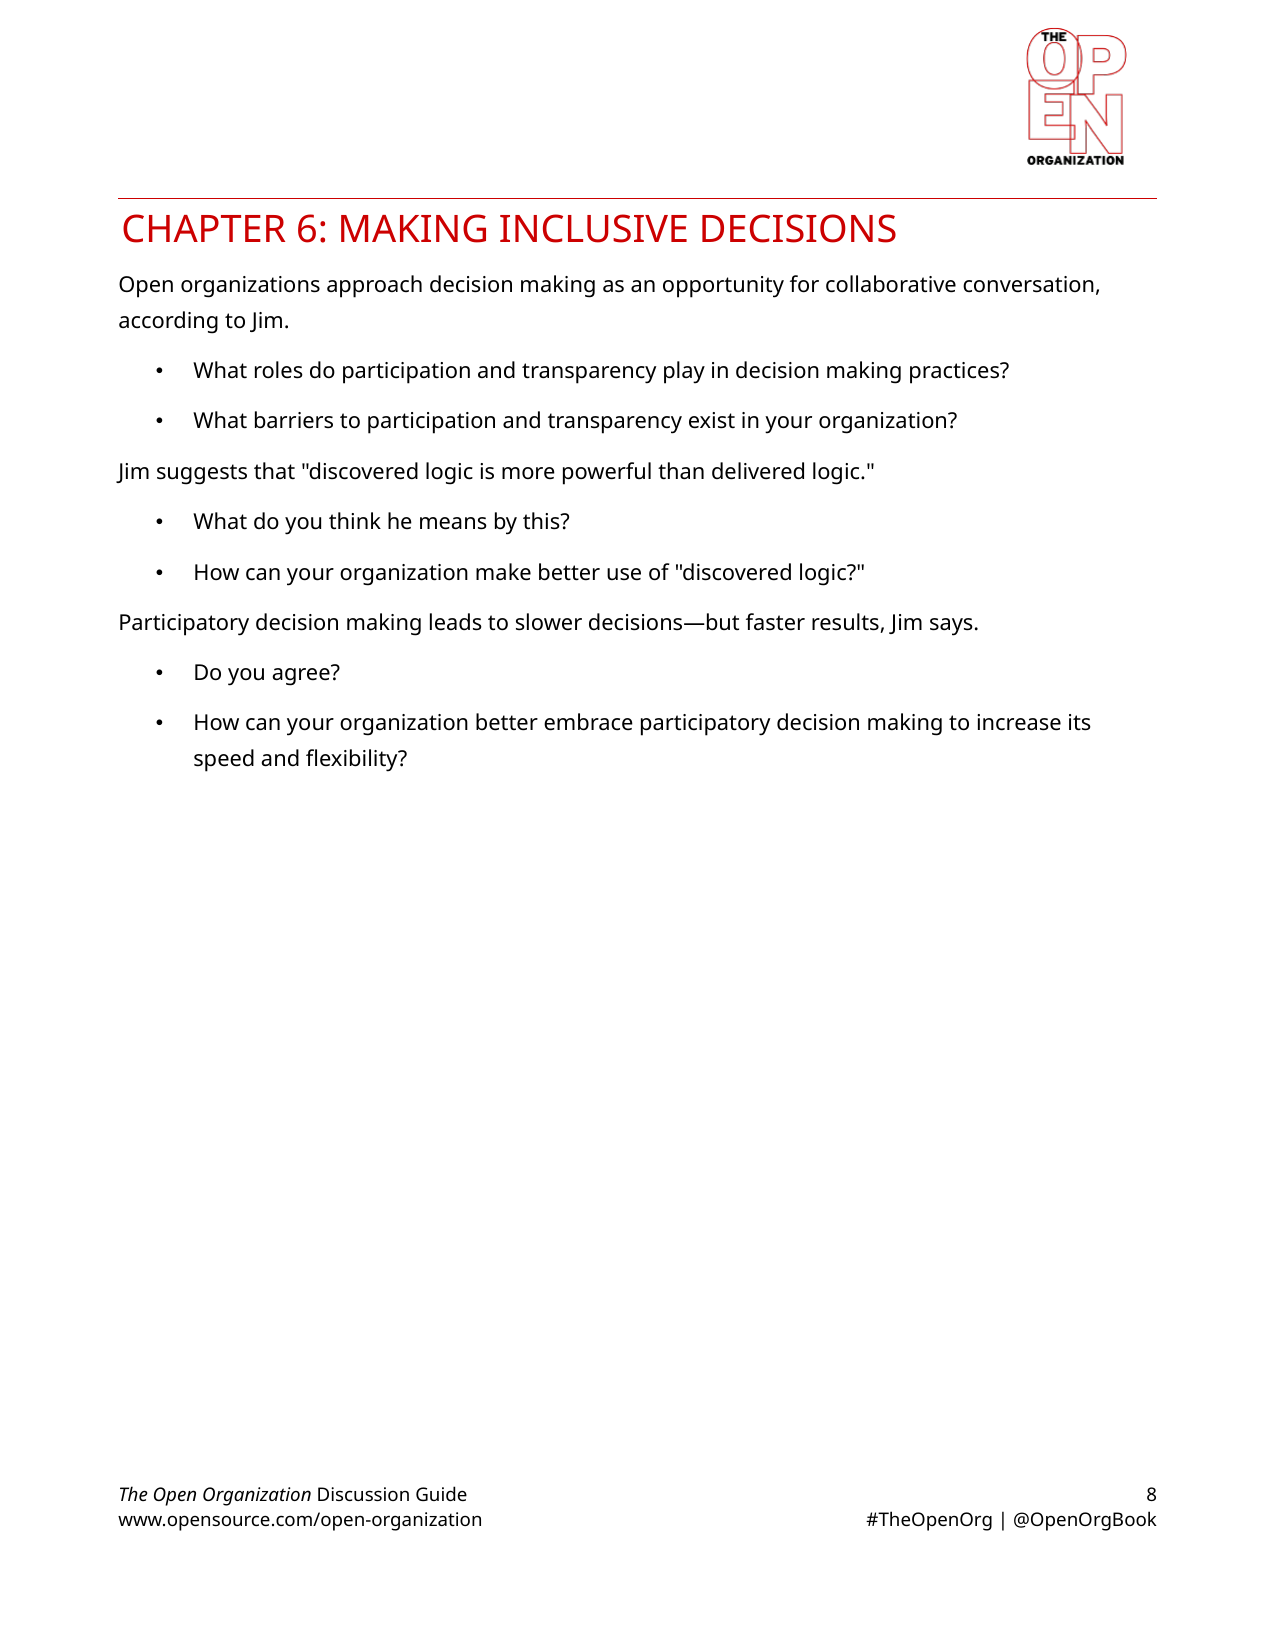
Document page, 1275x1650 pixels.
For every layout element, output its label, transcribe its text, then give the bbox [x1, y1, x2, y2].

subtitle Chapter 6: Making Inclusive Decisions [118, 199, 1157, 257]
list How can your organization better embrace participatory decision making to increase its speed and flexibility? [156, 707, 1157, 773]
list What barriers to participation and transparency exist in your organization? [156, 406, 1157, 435]
list How can your organization make better use of "discovered logic?" [156, 556, 1157, 586]
picture [1002, 23, 1152, 173]
text Participatory decision making leads to slower decisions—but faster results, Jim says. [118, 607, 1157, 637]
list What roles do participation and transparency play in decision making practices? [156, 355, 1157, 385]
text Jim suggests that "discovered logic is more powerful than delivered logic." [118, 456, 1157, 486]
text Open organizations approach decision making as an opportunity for collaborative conversation, according to Jim. [118, 269, 1157, 335]
list Do you agree? [156, 657, 1157, 687]
list What do you think he means by this? [156, 506, 1157, 536]
